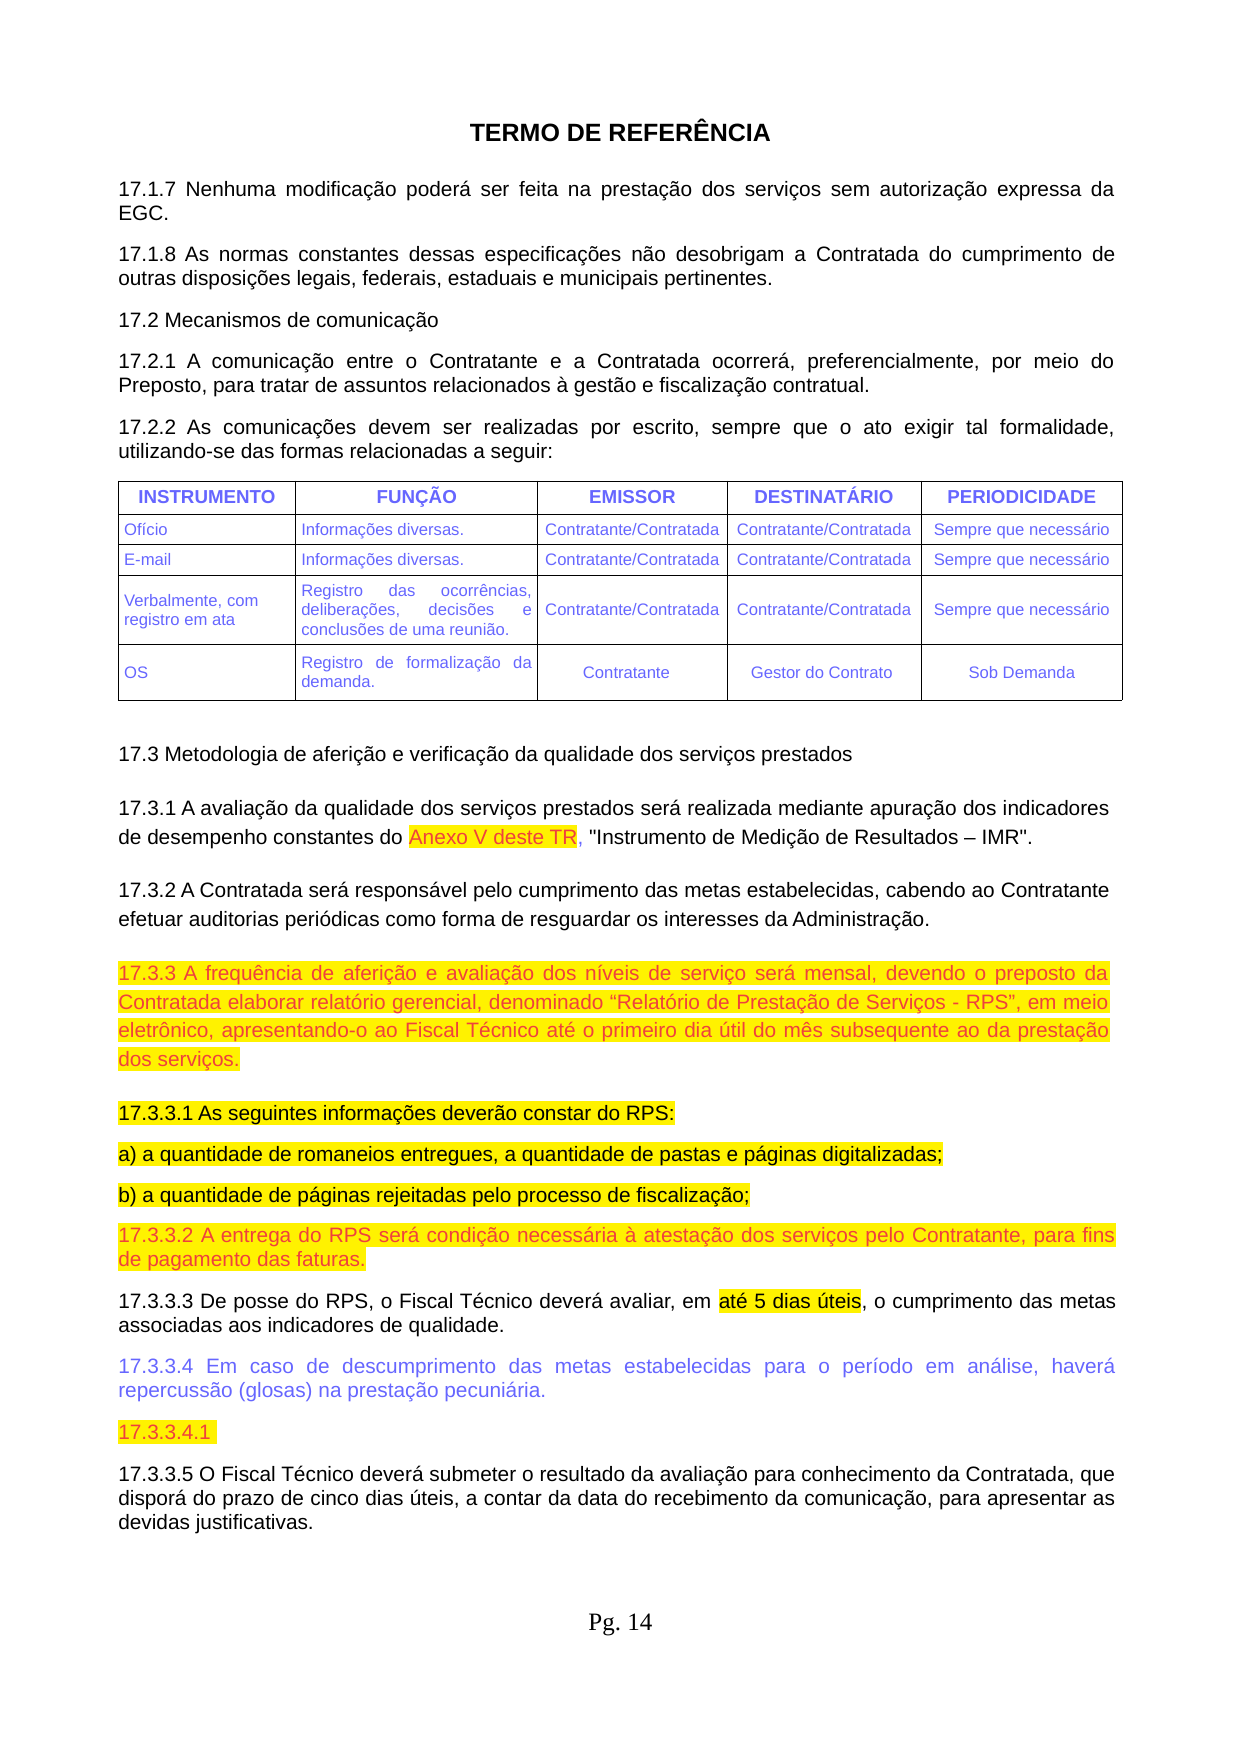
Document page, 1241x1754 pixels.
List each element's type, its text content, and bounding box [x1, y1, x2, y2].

table_cell Contratante/Contratada [538, 576, 727, 644]
text 17.3.3.3 De posse do RPS, o Fiscal Técnico deverá avaliar, em até 5 dias úteis, o cumprimento das metas associadas aos indicadores de qualidade. [118, 1289, 1116, 1337]
table_cell Contratante/Contratada [728, 576, 921, 644]
table_cell Ofício [119, 515, 295, 544]
table_cell Informações diversas. [296, 515, 537, 544]
table_cell Sempre que necessário [922, 515, 1122, 544]
table_cell Informações diversas. [296, 545, 537, 575]
text 17.3.3.4 Em caso de descumprimento das metas estabelecidas para o período em análise, haverá repercussão (glosas) na prestação pecuniária. [118, 1354, 1116, 1402]
text 17.3.3.2 A entrega do RPS será condição necessária à atestação dos serviços pelo Contratante, para fins de pagamento das faturas. [118, 1223, 1116, 1271]
text 17.3.3.4.1 [118, 1420, 1116, 1444]
text a) a quantidade de romaneios entregues, a quantidade de pastas e páginas digitalizadas; [118, 1142, 1122, 1166]
text 17.2.1 A comunicação entre o Contratante e a Contratada ocorrerá, preferencialmente, por meio do Preposto, para tratar de assuntos relacionados à gestão e fiscalização contratual. [118, 349, 1116, 397]
table_cell E-mail [119, 545, 295, 575]
table_cell OS [119, 645, 295, 700]
table_header FUNÇÃO [296, 482, 537, 514]
table_cell Contratante/Contratada [538, 545, 727, 575]
text 17.3 Metodologia de aferição e verificação da qualidade dos serviços prestados [118, 742, 1116, 766]
table_cell Gestor do Contrato [728, 645, 921, 700]
table_cell Sempre que necessário [922, 545, 1122, 575]
text 17.1.8 As normas constantes dessas especificações não desobrigam a Contratada do cumprimento de outras disposições legais, federais, estaduais e municipais pertinentes. [118, 242, 1116, 290]
text 17.3.3 A frequência de aferição e avaliação dos níveis de serviço será mensal, devendo o preposto da Contratada elaborar relatório gerencial, denominado “Relatório de Prestação de Serviços - RPS”, em meio eletrônico, apresentando-o ao Fiscal Técnico até o primeiro dia útil do mês subsequente ao da prestação dos serviços. [118, 961, 1110, 1071]
text 17.3.3.5 O Fiscal Técnico deverá submeter o resultado da avaliação para conhecimento da Contratada, que disporá do prazo de cinco dias úteis, a contar da data do recebimento da comunicação, para apresentar as devidas justificativas. [118, 1462, 1116, 1533]
table_header EMISSOR [538, 482, 727, 514]
text 17.1.7 Nenhuma modificação poderá ser feita na prestação dos serviços sem autorização expressa da EGC. [118, 176, 1116, 224]
text 17.3.1 A avaliação da qualidade dos serviços prestados será realizada mediante apuração dos indicadores de desempenho constantes do Anexo V deste TR, "Instrumento de Medição de Resultados – IMR". [118, 796, 1110, 848]
table_cell Sempre que necessário [922, 576, 1122, 644]
table_cell Sob Demanda [922, 645, 1122, 700]
table_cell Registro das ocorrências, deliberações, decisões e conclusões de uma reunião. [296, 576, 537, 644]
text 17.2.2 As comunicações devem ser realizadas por escrito, sempre que o ato exigir tal formalidade, utilizando-se das formas relacionadas a seguir: [118, 415, 1116, 463]
table_cell Verbalmente, com registro em ata [119, 576, 295, 644]
table_cell Contratante/Contratada [728, 515, 921, 544]
table_cell Contratante/Contratada [728, 545, 921, 575]
table_header INSTRUMENTO [119, 482, 295, 514]
text 17.2 Mecanismos de comunicação [118, 308, 1116, 332]
table_header DESTINATÁRIO [728, 482, 921, 514]
table_header PERIODICIDADE [922, 482, 1122, 514]
text 17.3.3.1 As seguintes informações deverão constar do RPS: [118, 1101, 1110, 1125]
text 17.3.2 A Contratada será responsável pelo cumprimento das metas estabelecidas, cabendo ao Contratante efetuar auditorias periódicas como forma de resguardar os interesses da Administração. [118, 878, 1110, 931]
text b) a quantidade de páginas rejeitadas pelo processo de fiscalização; [118, 1183, 1122, 1207]
table_cell Contratante [538, 645, 727, 700]
table_cell Registro de formalização da demanda. [296, 645, 537, 700]
table_cell Contratante/Contratada [538, 515, 727, 544]
